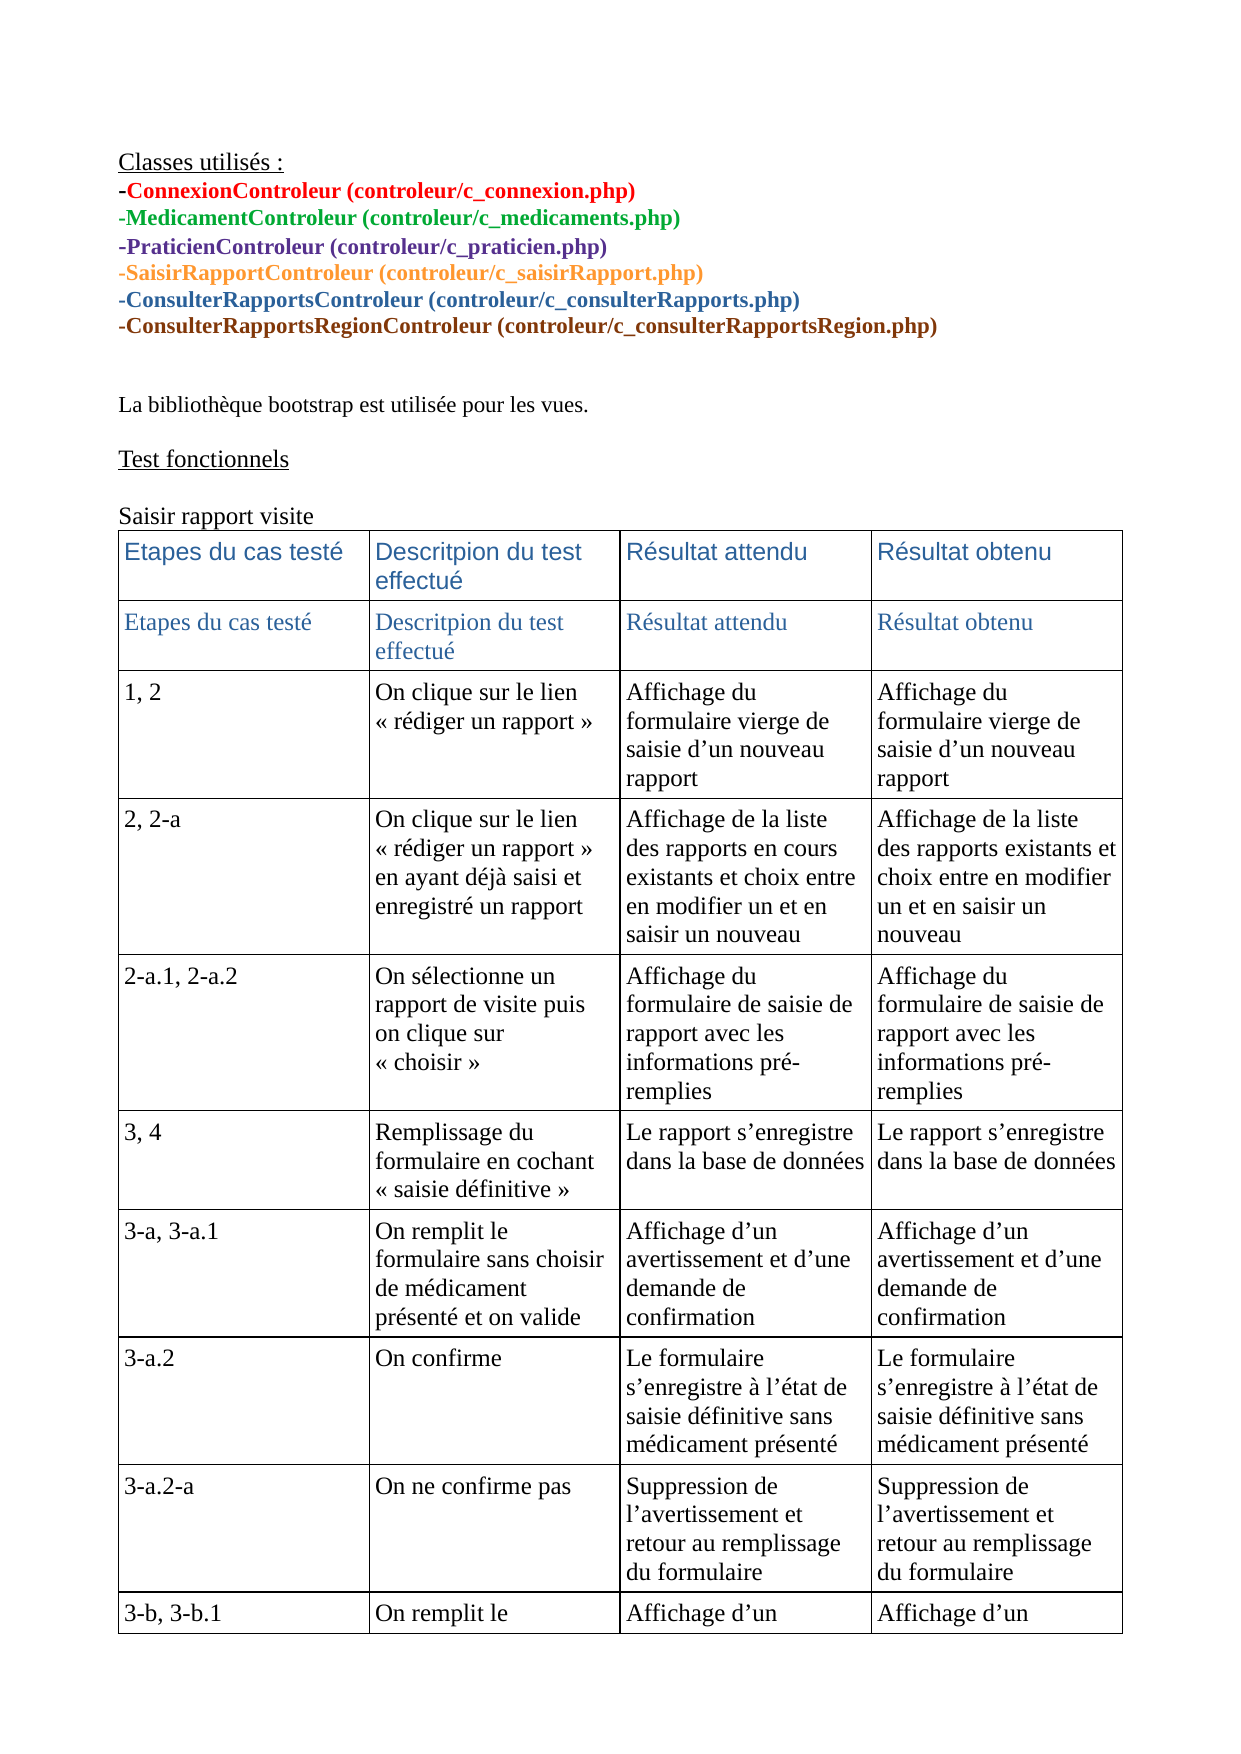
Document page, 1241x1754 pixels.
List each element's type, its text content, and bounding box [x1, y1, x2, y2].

table_cell Le rapport s’enregistre dans la base de données [621, 1111, 871, 1209]
table_cell Affichage du formulaire de saisie de rapport avec les informations pré-remplies [872, 955, 1122, 1110]
table_cell 3-b, 3-b.1 [119, 1593, 369, 1633]
table_header Descritpion du test effectué [370, 531, 619, 600]
table_cell Descritpion du test effectué [370, 601, 619, 670]
table_cell On sélectionne un rapport de visite puis on clique sur « choisir » [370, 955, 619, 1110]
text -MedicamentControleur (controleur/c_medicaments.php) [118, 204, 1122, 231]
table_cell Affichage d’un avertissement et d’une demande de confirmation [621, 1210, 871, 1336]
table_header Résultat attendu [621, 531, 871, 600]
table_header Etapes du cas testé [119, 531, 369, 600]
text -ConsulterRapportsControleur (controleur/c_consulterRapports.php) [118, 286, 1122, 312]
table_cell 1, 2 [119, 671, 369, 798]
table_cell 3-a, 3-a.1 [119, 1210, 369, 1336]
table_cell Suppression de l’avertissement et retour au remplissage du formulaire [872, 1465, 1122, 1591]
table_cell Affichage du formulaire de saisie de rapport avec les informations pré-remplies [621, 955, 871, 1110]
table_cell Affichage d’un [872, 1593, 1122, 1633]
table_cell Le formulaire s’enregistre à l’état de saisie définitive sans médicament présenté [872, 1338, 1122, 1464]
text Test fonctionnels [118, 444, 1122, 473]
table_cell 2-a.1, 2-a.2 [119, 955, 369, 1110]
table_cell On remplit le formulaire sans choisir de médicament présenté et on valide [370, 1210, 619, 1336]
table_cell Etapes du cas testé [119, 601, 369, 670]
text Saisir rapport visite [118, 501, 1122, 530]
table_cell Résultat attendu [621, 601, 871, 670]
table_cell Affichage de la liste des rapports existants et choix entre en modifier un et en saisir un nouveau [872, 799, 1122, 954]
text La bibliothèque bootstrap est utilisée pour les vues. [118, 391, 1122, 418]
table_cell Le rapport s’enregistre dans la base de données [872, 1111, 1122, 1209]
text Classes utilisés : [118, 147, 1122, 176]
table_cell 3-a.2 [119, 1338, 369, 1464]
table_cell 3, 4 [119, 1111, 369, 1209]
table_cell Affichage de la liste des rapports en cours existants et choix entre en modifier un et en saisir un nouveau [621, 799, 871, 954]
text -ConnexionControleur (controleur/c_connexion.php) [118, 176, 1122, 204]
table_cell 2, 2-a [119, 799, 369, 954]
table_cell Suppression de l’avertissement et retour au remplissage du formulaire [621, 1465, 871, 1591]
text -ConsulterRapportsRegionControleur (controleur/c_consulterRapportsRegion.php) [118, 312, 1122, 338]
text -SaisirRapportControleur (controleur/c_saisirRapport.php) [118, 259, 1122, 286]
table_cell Affichage du formulaire vierge de saisie d’un nouveau rapport [621, 671, 871, 798]
table_cell Le formulaire s’enregistre à l’état de saisie définitive sans médicament présenté [621, 1338, 871, 1464]
table_cell Affichage d’un avertissement et d’une demande de confirmation [872, 1210, 1122, 1336]
table_cell On confirme [370, 1338, 619, 1464]
table_cell 3-a.2-a [119, 1465, 369, 1591]
table_cell On remplit le [370, 1593, 619, 1633]
table_header Résultat obtenu [872, 531, 1122, 600]
table_cell On clique sur le lien « rédiger un rapport » en ayant déjà saisi et enregistré un rapport [370, 799, 619, 954]
table_cell Affichage du formulaire vierge de saisie d’un nouveau rapport [872, 671, 1122, 798]
text -PraticienControleur (controleur/c_praticien.php) [118, 231, 1122, 259]
table_cell Résultat obtenu [872, 601, 1122, 670]
table_cell Remplissage du formulaire en cochant « saisie définitive » [370, 1111, 619, 1209]
table_cell On clique sur le lien « rédiger un rapport » [370, 671, 619, 798]
table_cell On ne confirme pas [370, 1465, 619, 1591]
table_cell Affichage d’un [621, 1593, 871, 1633]
